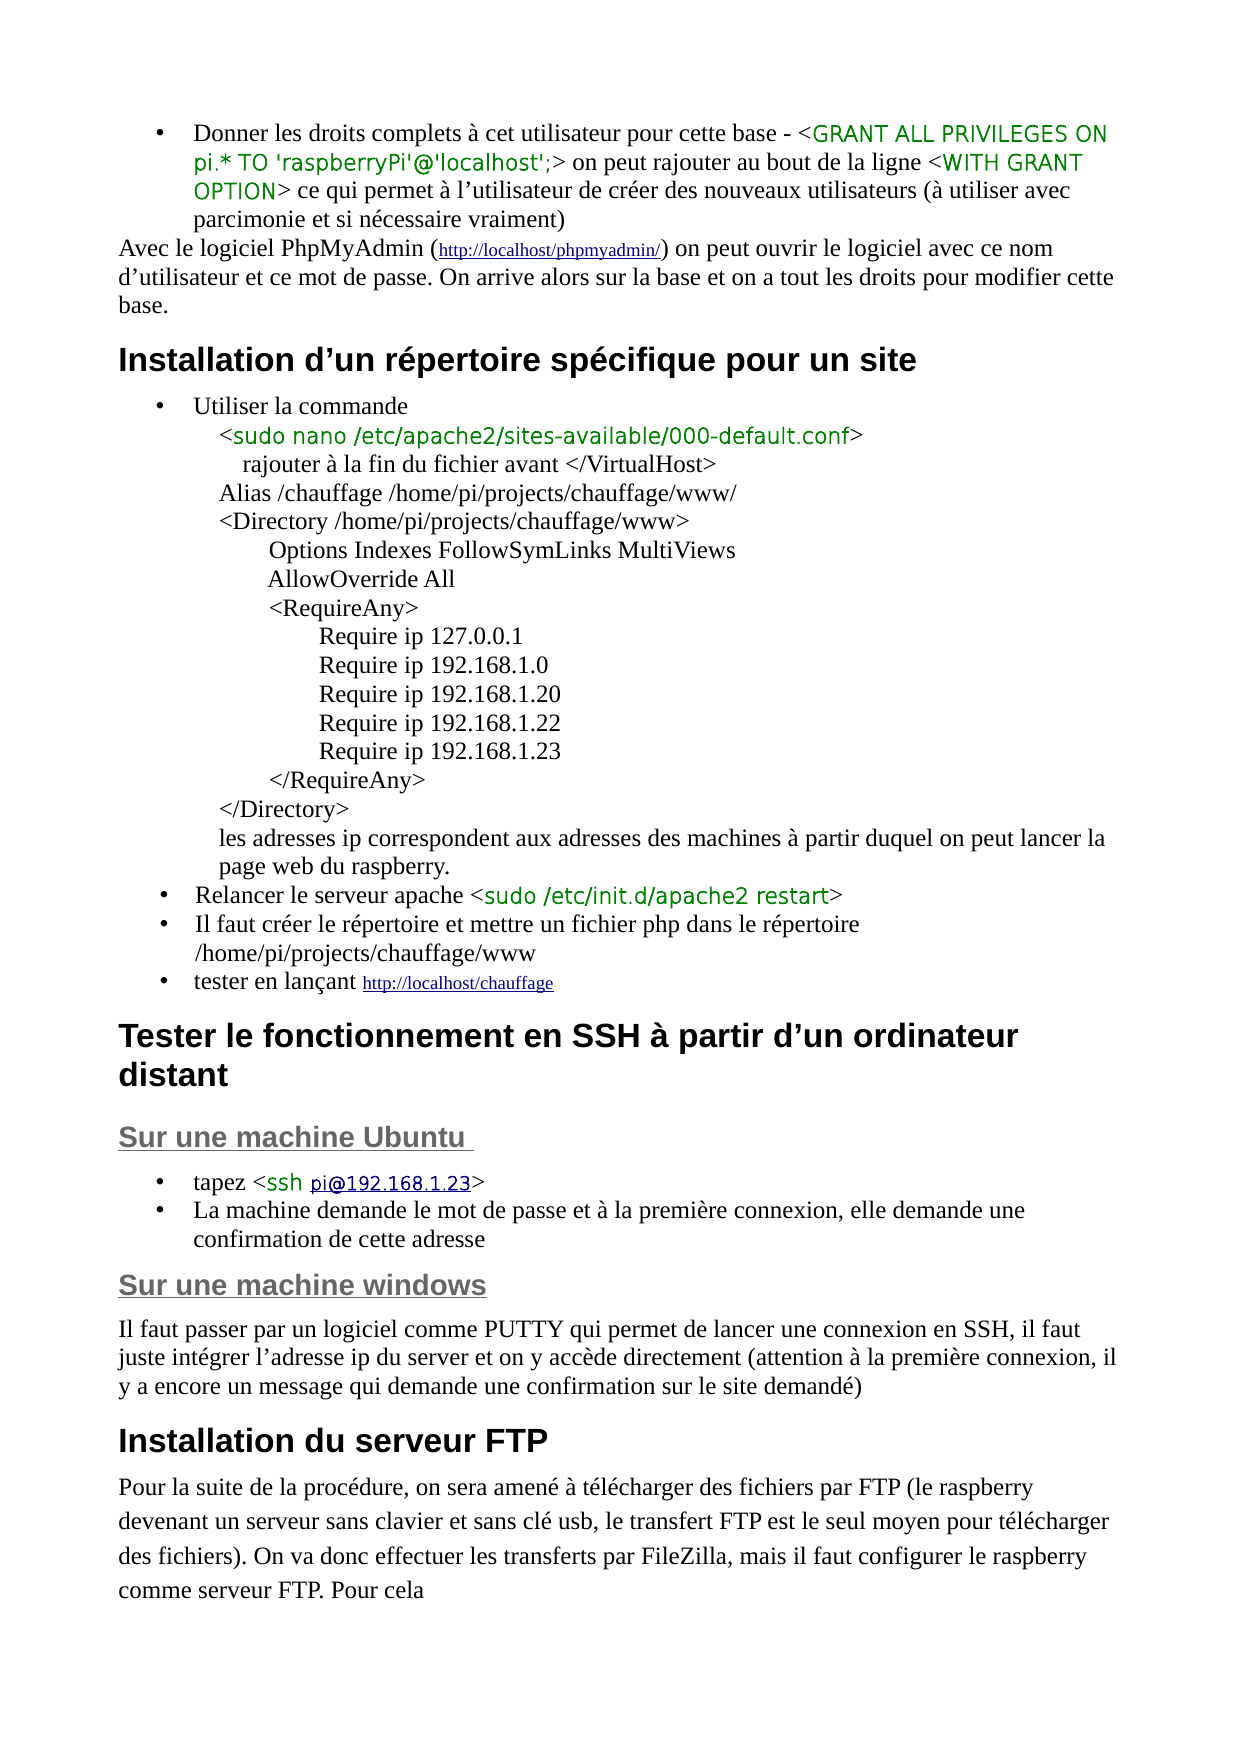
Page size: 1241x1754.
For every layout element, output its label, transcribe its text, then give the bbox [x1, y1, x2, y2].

text AllowOverride All [218, 564, 1122, 593]
subtitle Sur une machine Ubuntu [118, 1120, 1122, 1154]
list tapez <ssh pi@192.168.1.23> [156, 1167, 1122, 1195]
text <Directory /home/pi/projects/chauffage/www> [218, 506, 1122, 535]
text Require ip 192.168.1.20 [218, 679, 1122, 708]
text Options Indexes FollowSymLinks MultiViews [218, 535, 1122, 564]
text Require ip 192.168.1.23 [218, 736, 1122, 765]
text les adresses ip correspondent aux adresses des machines à partir duquel on peut lancer la page web du raspberry. [218, 823, 1122, 880]
list Donner les droits complets à cet utilisateur pour cette base - <GRANT ALL PRIVILEGES ON pi.* TO 'raspberryPi'@'localhost';> on peut rajouter au bout de la ligne <WITH GRANT OPTION> ce qui permet à l’utilisateur de créer des nouveaux utilisateurs (à utiliser avec parcimonie et si nécessaire vraiment) [156, 118, 1122, 233]
text Pour la suite de la procédure, on sera amené à télécharger des fichiers par FTP (le raspberry devenant un serveur sans clavier et sans clé usb, le transfert FTP est le seul moyen pour télécharger des fichiers). On va donc effectuer les transferts par FileZilla, mais il faut configurer le raspberry comme serveur FTP. Pour cela [118, 1472, 1122, 1604]
text Alias /chauffage /home/pi/projects/chauffage/www/ [218, 478, 1122, 506]
subtitle Installation d’un répertoire spécifique pour un site [118, 340, 1122, 379]
text Require ip 127.0.0.1 [218, 621, 1122, 650]
list La machine demande le mot de passe et à la première connexion, elle demande une confirmation de cette adresse [156, 1195, 1122, 1253]
subtitle Tester le fonctionnement en SSH à partir d’un ordinateur distant [118, 1016, 1122, 1093]
subtitle Sur une machine windows [118, 1267, 1122, 1301]
text Require ip 192.168.1.0 [218, 650, 1122, 679]
list Utiliser la commande [156, 391, 1122, 420]
text </Directory> [218, 794, 1122, 823]
text <sudo nano /etc/apache2/sites-available/000-default.conf> [218, 420, 1122, 449]
list Relancer le serveur apache <sudo /etc/init.d/apache2 restart> [159, 880, 1122, 909]
subtitle Installation du serveur FTP [118, 1421, 1122, 1459]
list tester en lançant http://localhost/chauffage [159, 966, 1122, 995]
text rajouter à la fin du fichier avant </VirtualHost> [242, 449, 1122, 478]
text </RequireAny> [218, 765, 1122, 794]
text Require ip 192.168.1.22 [218, 708, 1122, 736]
text Il faut passer par un logiciel comme PUTTY qui permet de lancer une connexion en SSH, il faut juste intégrer l’adresse ip du server et on y accède directement (attention à la première connexion, il y a encore un message qui demande une confirmation sur le site demandé) [118, 1314, 1122, 1400]
text Avec le logiciel PhpMyAdmin (http://localhost/phpmyadmin/) on peut ouvrir le logiciel avec ce nom d’utilisateur et ce mot de passe. On arrive alors sur la base et on a tout les droits pour modifier cette base. [118, 233, 1122, 319]
list Il faut créer le répertoire et mettre un fichier php dans le répertoire /home/pi/projects/chauffage/www [159, 909, 1122, 966]
text <RequireAny> [218, 593, 1122, 621]
